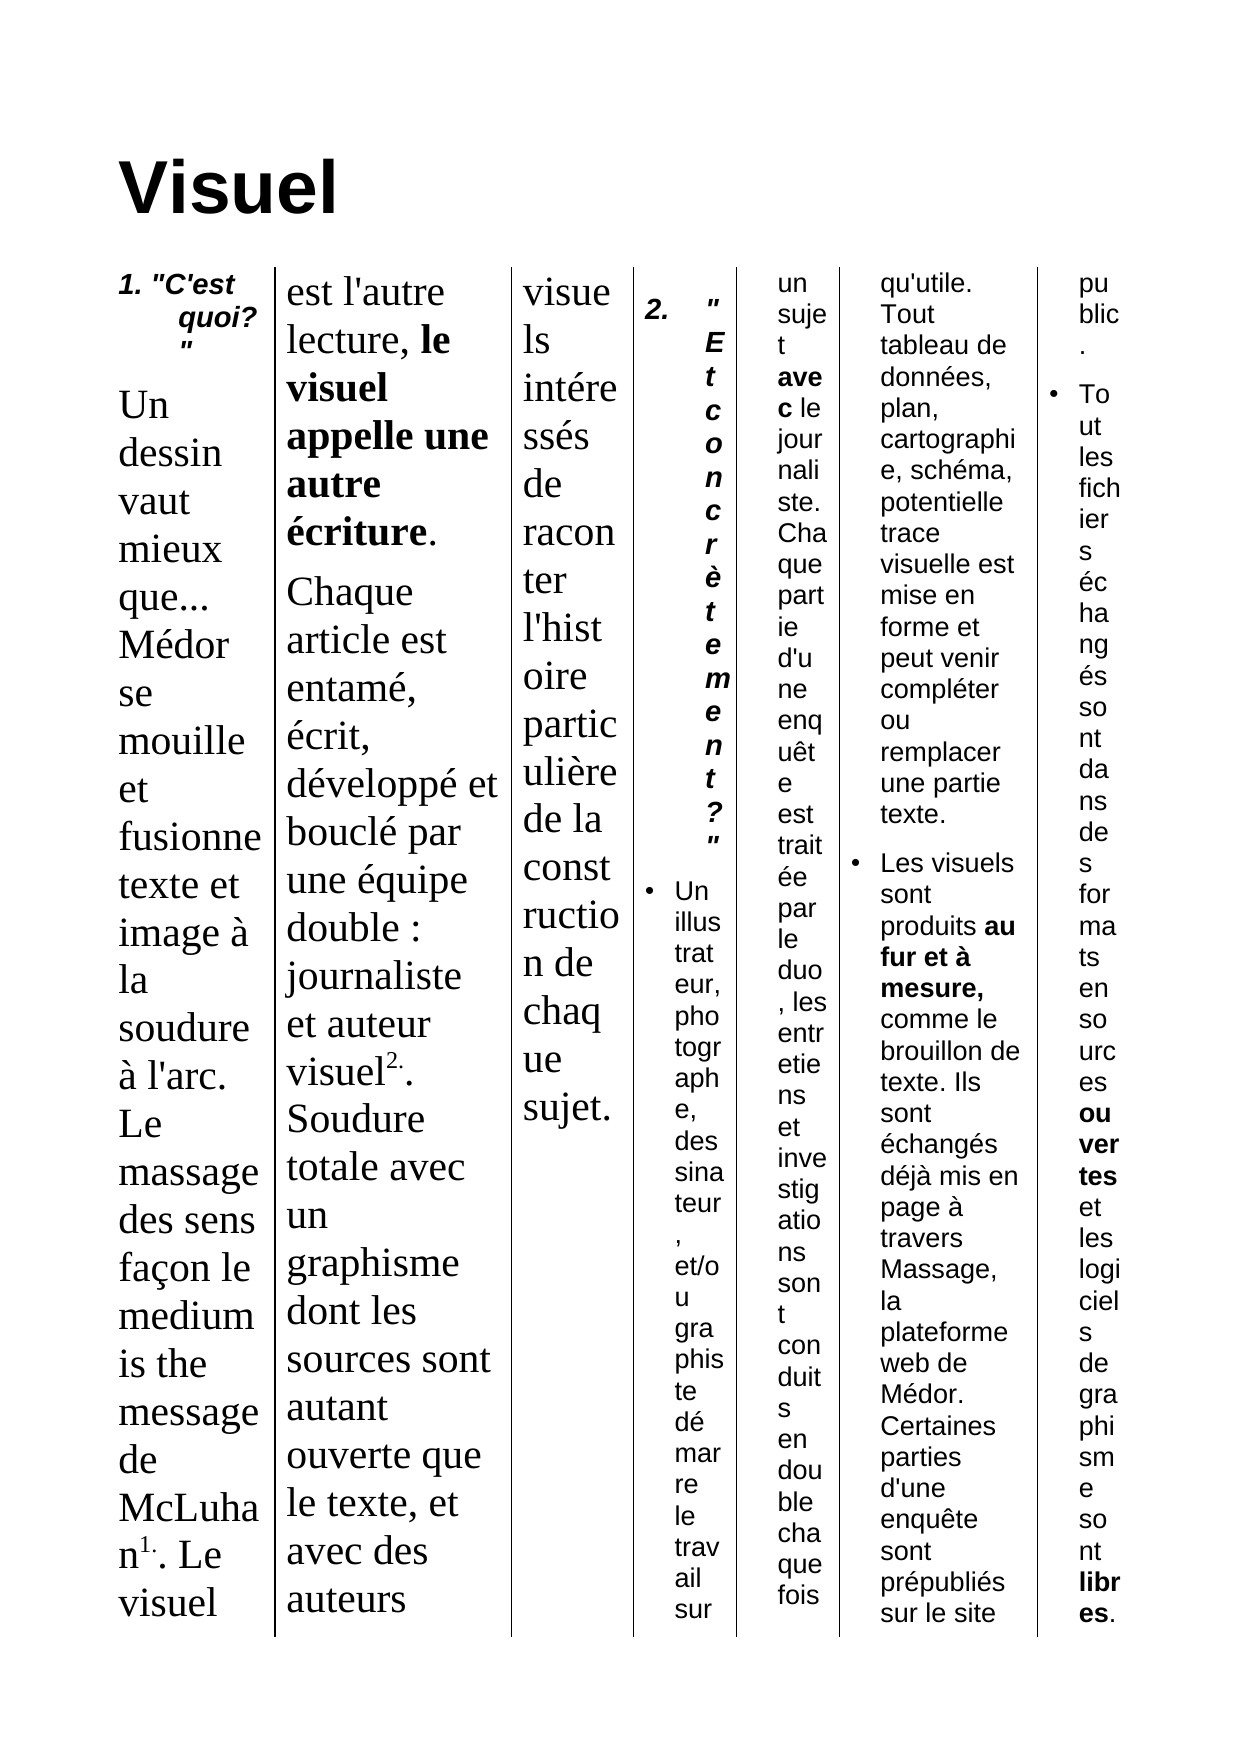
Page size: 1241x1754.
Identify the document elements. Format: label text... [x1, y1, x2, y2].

text Un dessin vaut mieux que... Médor se mouille et fusionne texte et image à la soudure à l'arc. Le massage des sens façon le medium is the message de McLuhan1.. Le visuel [118, 380, 263, 1626]
list un sujet avec le journaliste. Chaque partie d'une enquête est traitée par le duo, les entretiens et investigations sont conduits en double chaque fois [748, 267, 827, 1611]
subtitle Visuel [118, 143, 1122, 229]
list Un illustrateur, photographe, dessinateur, et/ou graphiste démarre le travail sur [645, 874, 724, 1625]
list qu'utile. Tout tableau de données, plan, cartographie, schéma, potentielle trace visuelle est mise en forme et peut venir compléter ou remplacer une partie texte. [851, 267, 1026, 829]
list public. [1049, 267, 1122, 361]
text est l'autre lecture, le visuel appelle une autre écriture. [286, 267, 499, 554]
text Chaque article est entamé, écrit, développé et bouclé par une équipe double : journaliste et auteur visuel2.. Soudure totale avec un graphisme dont les sources sont autant ouverte que le texte, et avec des auteurs [286, 567, 499, 1621]
list Tout les fichiers échangés sont dans des formats en sources ouvertes et les logiciels de graphisme sont libres. [1049, 378, 1122, 1628]
subtitle 1. "C'est quoi?" [118, 267, 263, 367]
list Les visuels sont produits au fur et à mesure, comme le brouillon de texte. Ils sont échangés déjà mis en page à travers Massage, la plateforme web de Médor. Certaines parties d'une enquête sont prépubliés sur le site [851, 847, 1026, 1628]
text visuels intéressés de raconter l'histoire particulière de la construction de chaque sujet. [523, 267, 621, 1129]
subtitle 2. "Et concrètement?" [645, 292, 724, 862]
